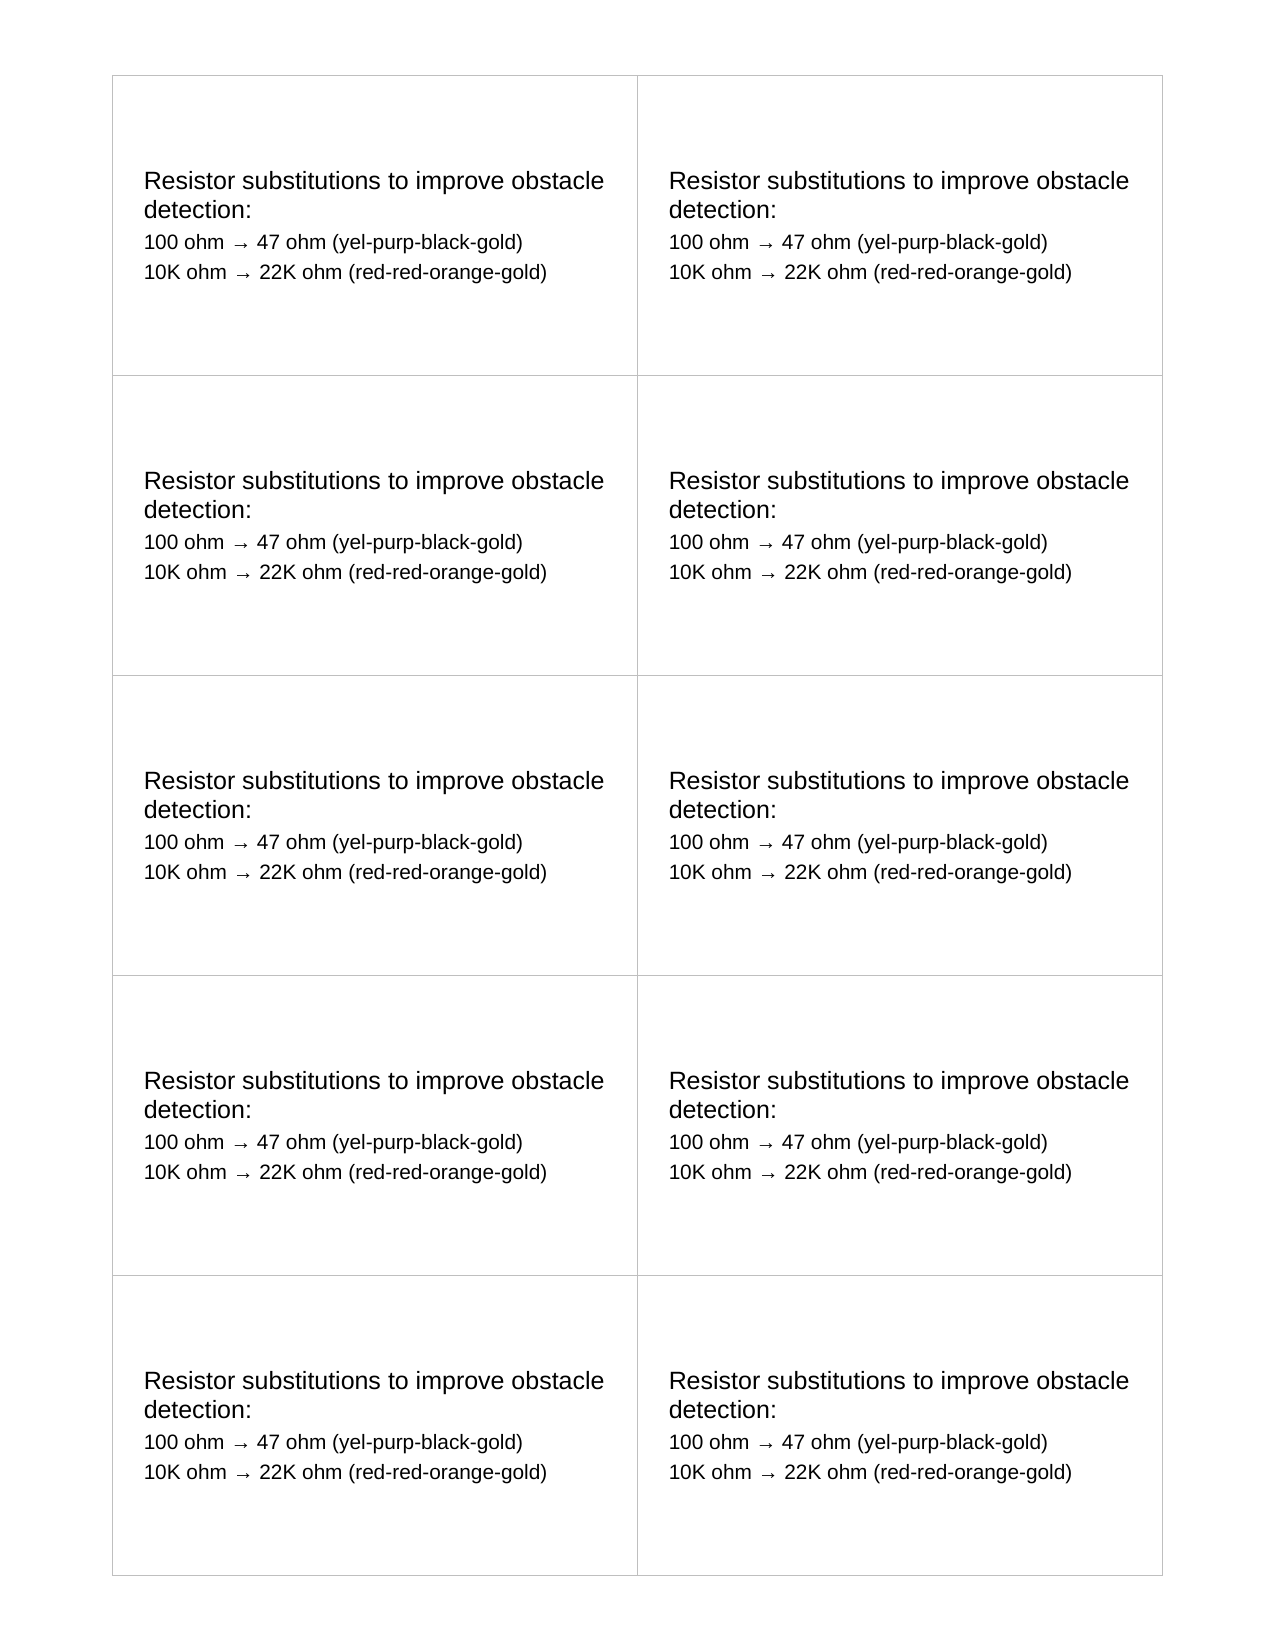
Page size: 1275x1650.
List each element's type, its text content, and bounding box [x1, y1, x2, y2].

table_cell Resistor substitutions to improve obstacle detection: 100 ohm → 47 ohm (yel-purp-black-gold) 10K ohm → 22K ohm (red-red-orange-gold) [114, 676, 637, 975]
table_cell Resistor substitutions to improve obstacle detection: 100 ohm → 47 ohm (yel-purp-black-gold) 10K ohm → 22K ohm (red-red-orange-gold) [639, 1276, 1162, 1575]
table_cell Resistor substitutions to improve obstacle detection: 100 ohm → 47 ohm (yel-purp-black-gold) 10K ohm → 22K ohm (red-red-orange-gold) [639, 976, 1162, 1275]
table_cell Resistor substitutions to improve obstacle detection: 100 ohm → 47 ohm (yel-purp-black-gold) 10K ohm → 22K ohm (red-red-orange-gold) [639, 376, 1162, 675]
table_cell Resistor substitutions to improve obstacle detection: 100 ohm → 47 ohm (yel-purp-black-gold) 10K ohm → 22K ohm (red-red-orange-gold) [114, 376, 637, 675]
table_cell Resistor substitutions to improve obstacle detection: 100 ohm → 47 ohm (yel-purp-black-gold) 10K ohm → 22K ohm (red-red-orange-gold) [114, 976, 637, 1275]
table_cell Resistor substitutions to improve obstacle detection: 100 ohm → 47 ohm (yel-purp-black-gold) 10K ohm → 22K ohm (red-red-orange-gold) [114, 1276, 637, 1575]
table_header Resistor substitutions to improve obstacle detection: 100 ohm → 47 ohm (yel-purp-black-gold) 10K ohm → 22K ohm (red-red-orange-gold) [114, 76, 637, 375]
table_header Resistor substitutions to improve obstacle detection: 100 ohm → 47 ohm (yel-purp-black-gold) 10K ohm → 22K ohm (red-red-orange-gold) [639, 76, 1162, 375]
table_cell Resistor substitutions to improve obstacle detection: 100 ohm → 47 ohm (yel-purp-black-gold) 10K ohm → 22K ohm (red-red-orange-gold) [639, 676, 1162, 975]
